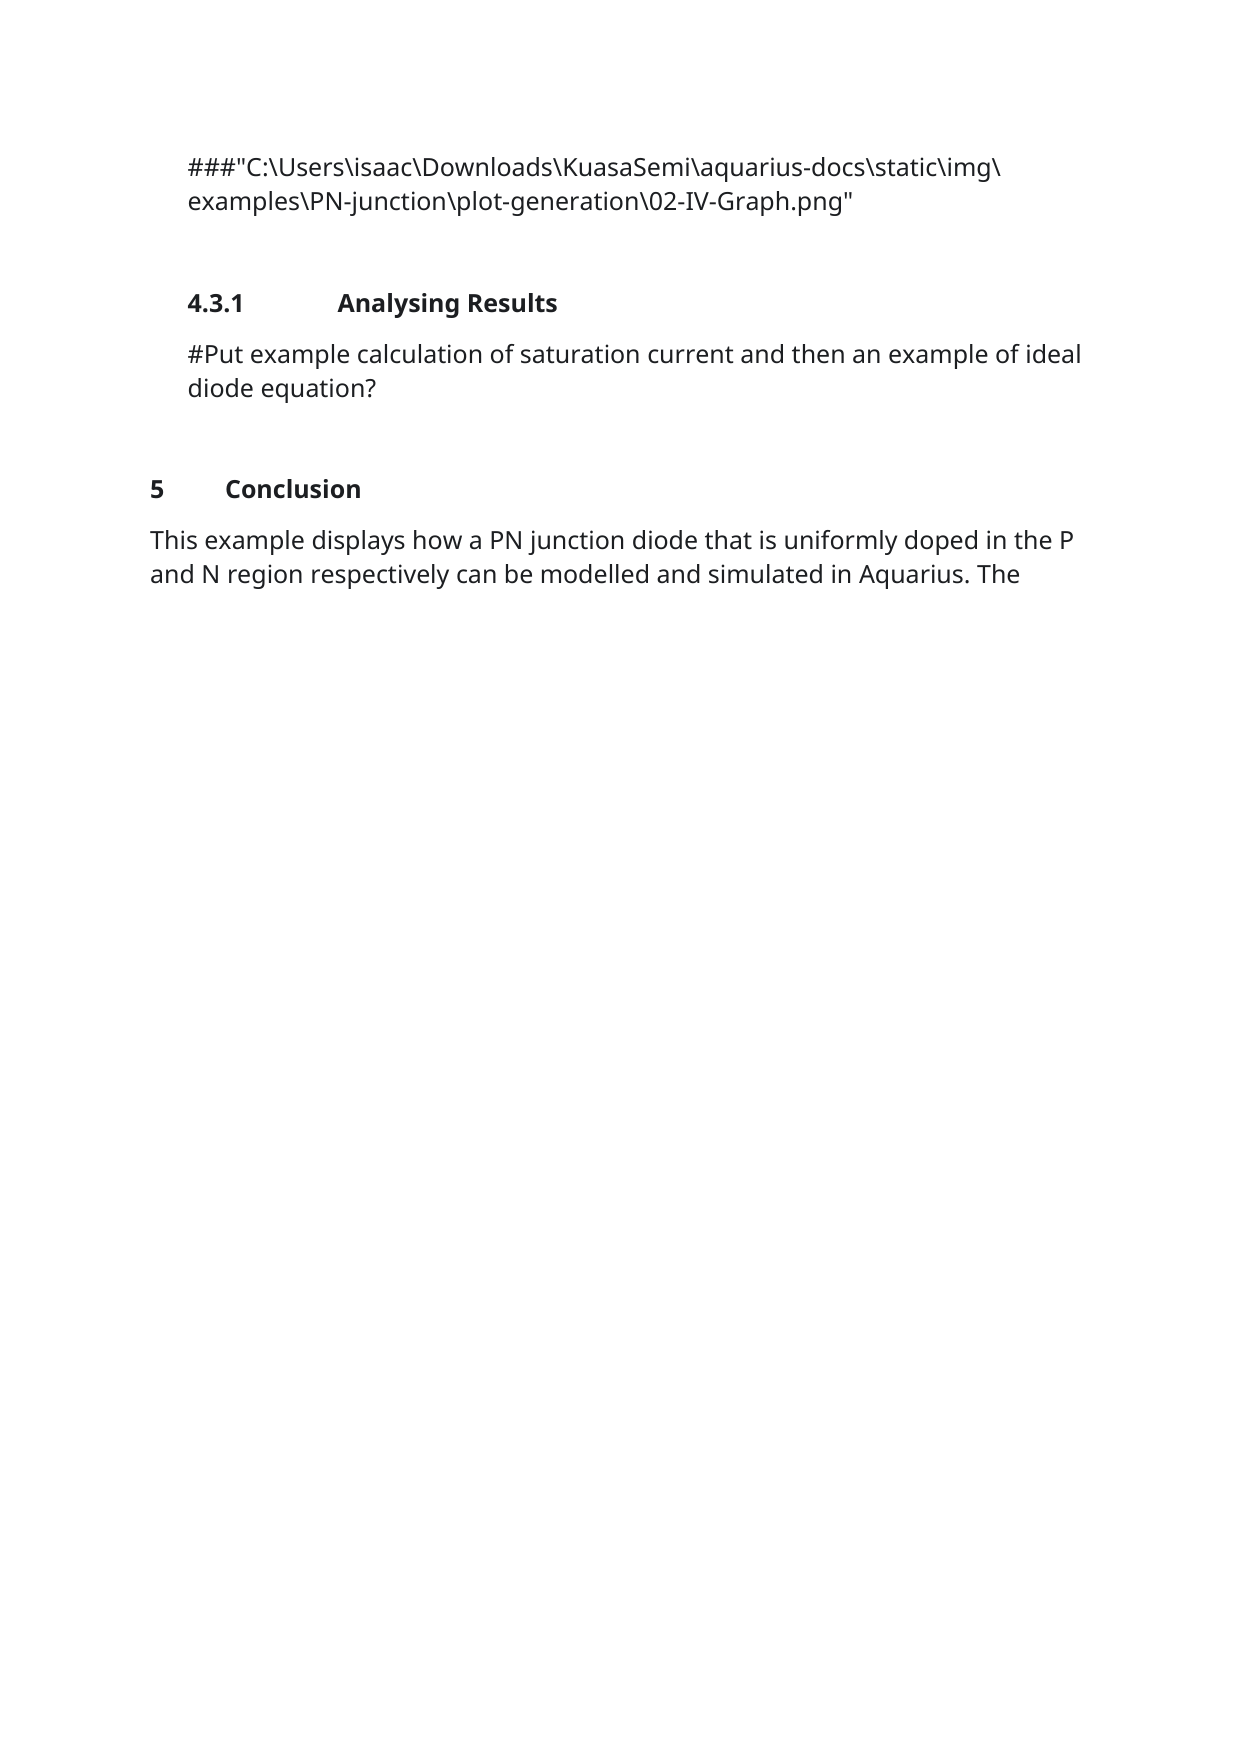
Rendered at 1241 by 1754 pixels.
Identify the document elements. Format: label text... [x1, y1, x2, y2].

text 5 Conclusion [150, 472, 1090, 506]
text This example displays how a PN junction diode that is uniformly doped in the P and N region respectively can be modelled and simulated in Aquarius. The [150, 522, 1090, 591]
text ###"C:\Users\isaac\Downloads\KuasaSemi\aquarius-docs\static\img\examples\PN-junction\plot-generation\02-IV-Graph.png" [187, 150, 1090, 218]
text 4.3.1 Analysing Results [187, 286, 1090, 319]
text #Put example calculation of saturation current and then an example of ideal diode equation? [187, 336, 1090, 404]
